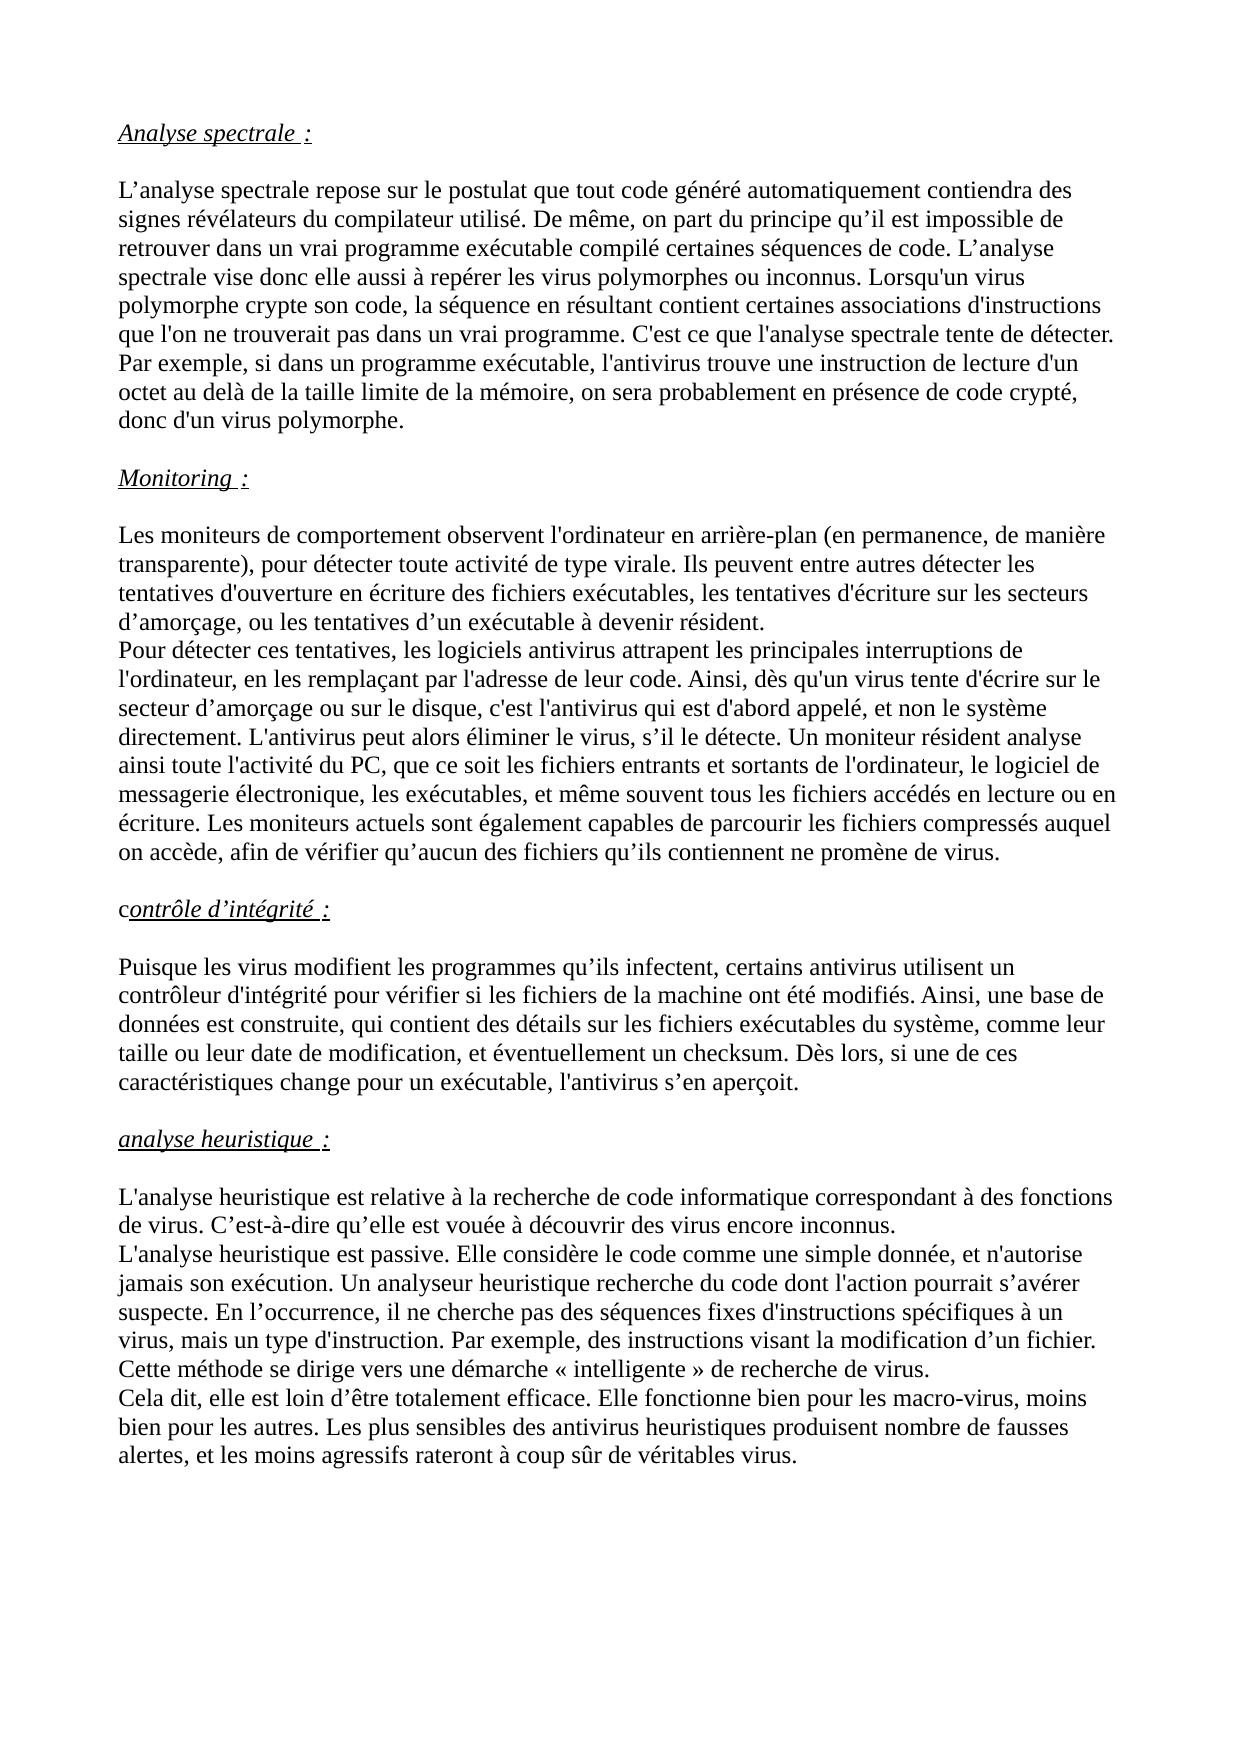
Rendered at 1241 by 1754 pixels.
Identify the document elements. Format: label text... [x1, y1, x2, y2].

text L’analyse spectrale repose sur le postulat que tout code généré automatiquement contiendra des signes révélateurs du compilateur utilisé. De même, on part du principe qu’il est impossible de retrouver dans un vrai programme exécutable compilé certaines séquences de code. L’analyse spectrale vise donc elle aussi à repérer les virus polymorphes ou inconnus. Lorsqu'un virus polymorphe crypte son code, la séquence en résultant contient certaines associations d'instructions que l'on ne trouverait pas dans un vrai programme. C'est ce que l'analyse spectrale tente de détecter. [118, 176, 1122, 348]
text Monitoring : [118, 463, 1122, 492]
text Par exemple, si dans un programme exécutable, l'antivirus trouve une instruction de lecture d'un octet au delà de la taille limite de la mémoire, on sera probablement en présence de code crypté, donc d'un virus polymorphe. [118, 348, 1122, 434]
text Les moniteurs de comportement observent l'ordinateur en arrière-plan (en permanence, de manière transparente), pour détecter toute activité de type virale. Ils peuvent entre autres détecter les tentatives d'ouverture en écriture des fichiers exécutables, les tentatives d'écriture sur les secteurs d’amorçage, ou les tentatives d’un exécutable à devenir résident. [118, 521, 1122, 636]
text analyse heuristique : [118, 1124, 1122, 1153]
text Cela dit, elle est loin d’être totalement efficace. Elle fonctionne bien pour les macro-virus, moins bien pour les autres. Les plus sensibles des antivirus heuristiques produisent nombre de fausses alertes, et les moins agressifs rateront à coup sûr de véritables virus. [118, 1383, 1122, 1469]
text L'analyse heuristique est passive. Elle considère le code comme une simple donnée, et n'autorise jamais son exécution. Un analyseur heuristique recherche du code dont l'action pourrait s’avérer suspecte. En l’occurrence, il ne cherche pas des séquences fixes d'instructions spécifiques à un virus, mais un type d'instruction. Par exemple, des instructions visant la modification d’un fichier. Cette méthode se dirige vers une démarche « intelligente » de recherche de virus. [118, 1239, 1122, 1383]
text contrôle d’intégrité : [118, 894, 1122, 923]
text Analyse spectrale : [118, 118, 1122, 147]
text L'analyse heuristique est relative à la recherche de code informatique correspondant à des fonctions de virus. C’est-à-dire qu’elle est vouée à découvrir des virus encore inconnus. [118, 1182, 1122, 1239]
text Pour détecter ces tentatives, les logiciels antivirus attrapent les principales interruptions de l'ordinateur, en les remplaçant par l'adresse de leur code. Ainsi, dès qu'un virus tente d'écrire sur le secteur d’amorçage ou sur le disque, c'est l'antivirus qui est d'abord appelé, et non le système directement. L'antivirus peut alors éliminer le virus, s’il le détecte. Un moniteur résident analyse ainsi toute l'activité du PC, que ce soit les fichiers entrants et sortants de l'ordinateur, le logiciel de messagerie électronique, les exécutables, et même souvent tous les fichiers accédés en lecture ou en écriture. Les moniteurs actuels sont également capables de parcourir les fichiers compressés auquel on accède, afin de vérifier qu’aucun des fichiers qu’ils contiennent ne promène de virus. [118, 636, 1122, 866]
text Puisque les virus modifient les programmes qu’ils infectent, certains antivirus utilisent un contrôleur d'intégrité pour vérifier si les fichiers de la machine ont été modifiés. Ainsi, une base de données est construite, qui contient des détails sur les fichiers exécutables du système, comme leur taille ou leur date de modification, et éventuellement un checksum. Dès lors, si une de ces caractéristiques change pour un exécutable, l'antivirus s’en aperçoit. [118, 952, 1122, 1096]
